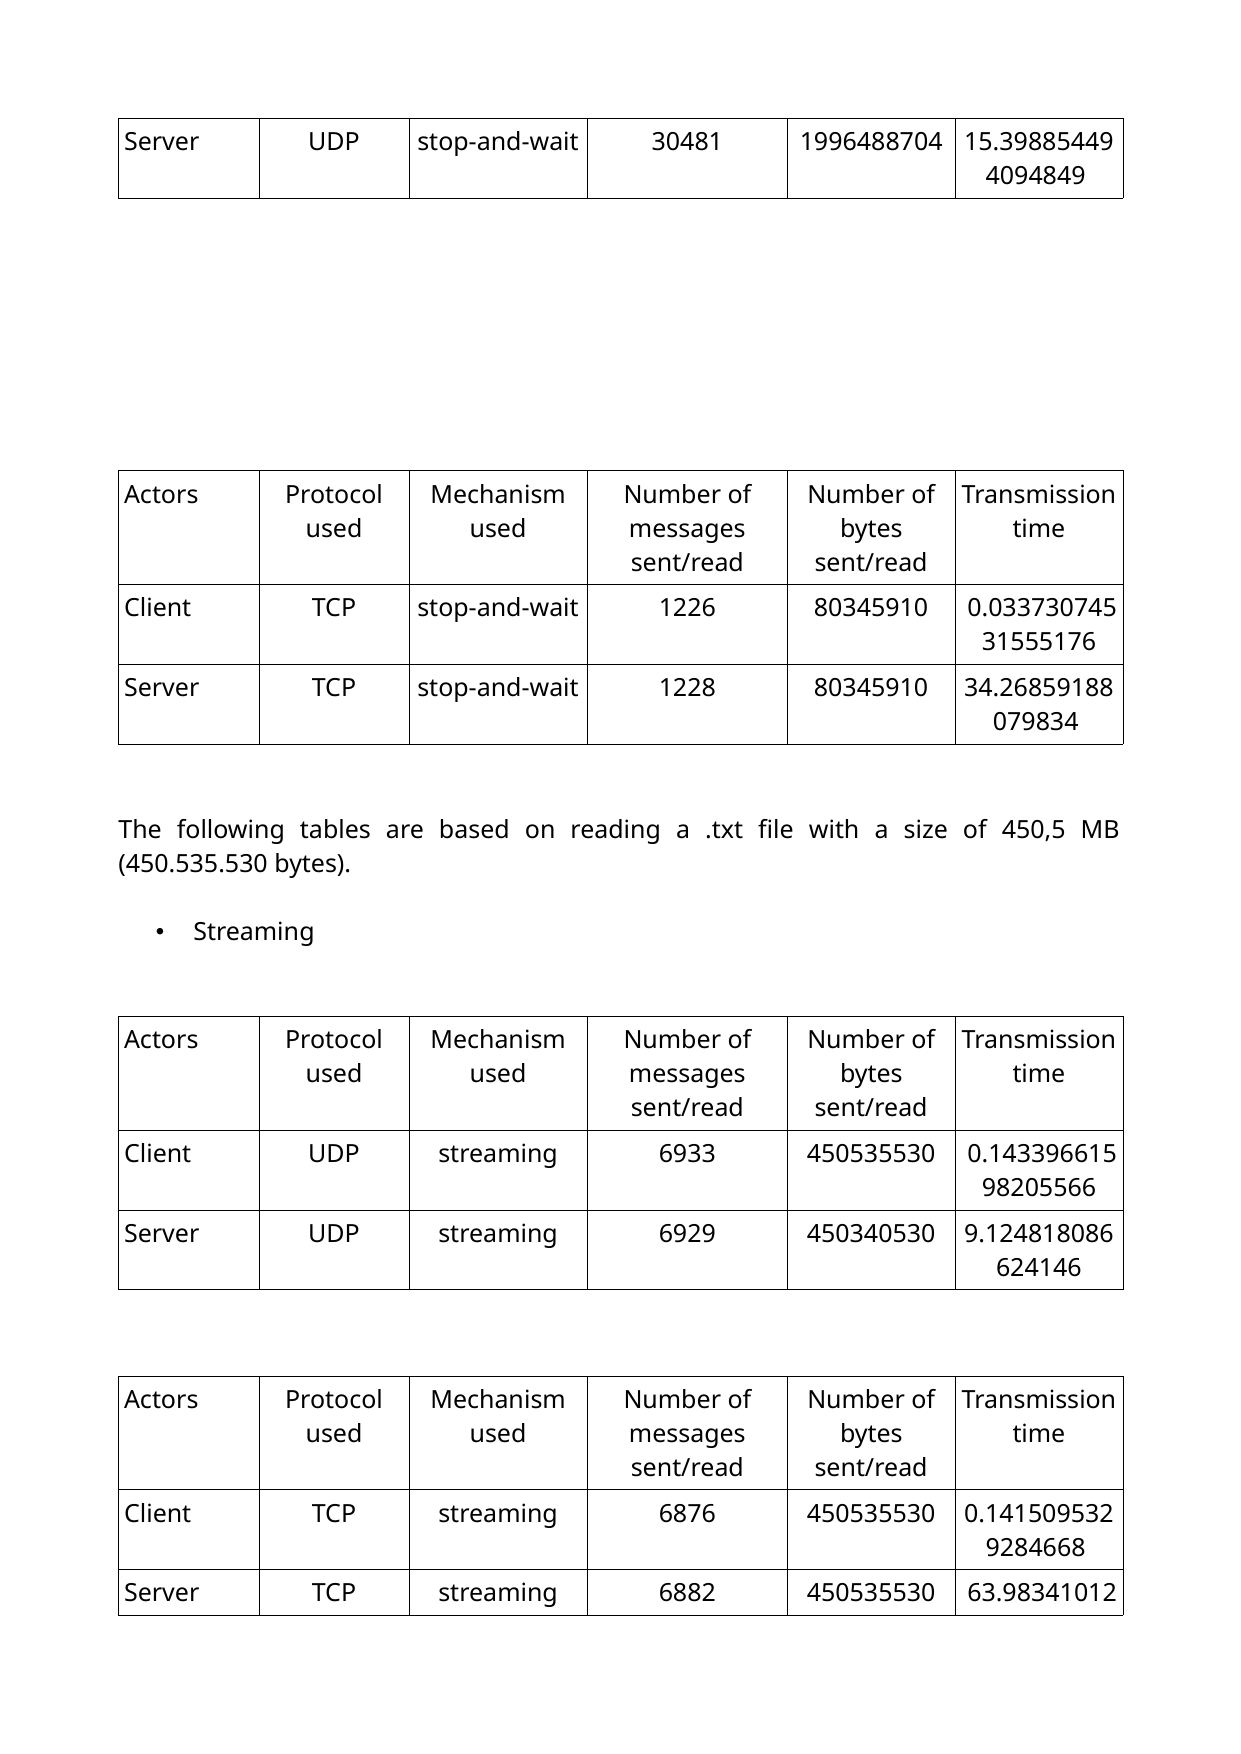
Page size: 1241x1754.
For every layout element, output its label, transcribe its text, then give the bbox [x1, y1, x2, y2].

table_cell 6876 [588, 1490, 787, 1569]
table_header Mechanism used [410, 1017, 587, 1130]
table_cell 63.98341012 [956, 1570, 1123, 1615]
table_cell Server [119, 1211, 259, 1289]
table_cell streaming [410, 1131, 587, 1209]
table_cell 30481 [588, 119, 787, 198]
table_cell 450535530 [788, 1490, 955, 1569]
table_cell stop-and-wait [410, 665, 587, 743]
table_cell 80345910 [788, 665, 955, 743]
table_cell TCP [260, 665, 409, 743]
table_cell streaming [410, 1211, 587, 1289]
table_cell 0.03373074531555176 [956, 585, 1123, 664]
table_header Transmission time [956, 1017, 1123, 1130]
table_cell 80345910 [788, 585, 955, 664]
table_cell TCP [260, 585, 409, 664]
table_cell 9.124818086624146 [956, 1211, 1123, 1289]
table_header Actors [119, 1377, 259, 1489]
table_header Actors [119, 471, 259, 584]
list The following tables are based on reading a .txt file with a size of 450,5 MB (450.535.530 bytes). [118, 812, 1122, 880]
table_cell Client [119, 1131, 259, 1209]
table_cell 15.398854494094849 [956, 119, 1123, 198]
table_header Number of messages sent/read [588, 1017, 787, 1130]
table_cell UDP [260, 1131, 409, 1209]
table_header Mechanism used [410, 471, 587, 584]
table_cell 0.1415095329284668 [956, 1490, 1123, 1569]
table_cell TCP [260, 1490, 409, 1569]
table_header Protocol used [260, 1017, 409, 1130]
table_cell stop-and-wait [410, 119, 587, 198]
table_cell 34.26859188079834 [956, 665, 1123, 743]
table_cell 450340530 [788, 1211, 955, 1289]
table_cell TCP [260, 1570, 409, 1615]
table_cell Server [119, 119, 259, 198]
table_cell streaming [410, 1570, 587, 1615]
table_header Transmission time [956, 1377, 1123, 1489]
table_cell 450535530 [788, 1570, 955, 1615]
table_header Actors [119, 1017, 259, 1130]
table_cell Client [119, 1490, 259, 1569]
table_cell 1996488704 [788, 119, 955, 198]
table_cell Server [119, 665, 259, 743]
table_cell 6882 [588, 1570, 787, 1615]
table_cell Server [119, 1570, 259, 1615]
table_header Protocol used [260, 471, 409, 584]
table_cell UDP [260, 119, 409, 198]
table_header Mechanism used [410, 1377, 587, 1489]
table_header Number of messages sent/read [588, 1377, 787, 1489]
table_cell 0.14339661598205566 [956, 1131, 1123, 1209]
list Streaming [156, 914, 1122, 948]
table_cell Client [119, 585, 259, 664]
table_cell UDP [260, 1211, 409, 1289]
table_header Transmission time [956, 471, 1123, 584]
table_header Protocol used [260, 1377, 409, 1489]
table_header Number of bytes sent/read [788, 1017, 955, 1130]
table_cell stop-and-wait [410, 585, 587, 664]
table_cell streaming [410, 1490, 587, 1569]
table_cell 6929 [588, 1211, 787, 1289]
table_header Number of bytes sent/read [788, 1377, 955, 1489]
table_header Number of messages sent/read [588, 471, 787, 584]
table_cell 450535530 [788, 1131, 955, 1209]
table_cell 1226 [588, 585, 787, 664]
table_cell 6933 [588, 1131, 787, 1209]
table_cell 1228 [588, 665, 787, 743]
table_header Number of bytes sent/read [788, 471, 955, 584]
